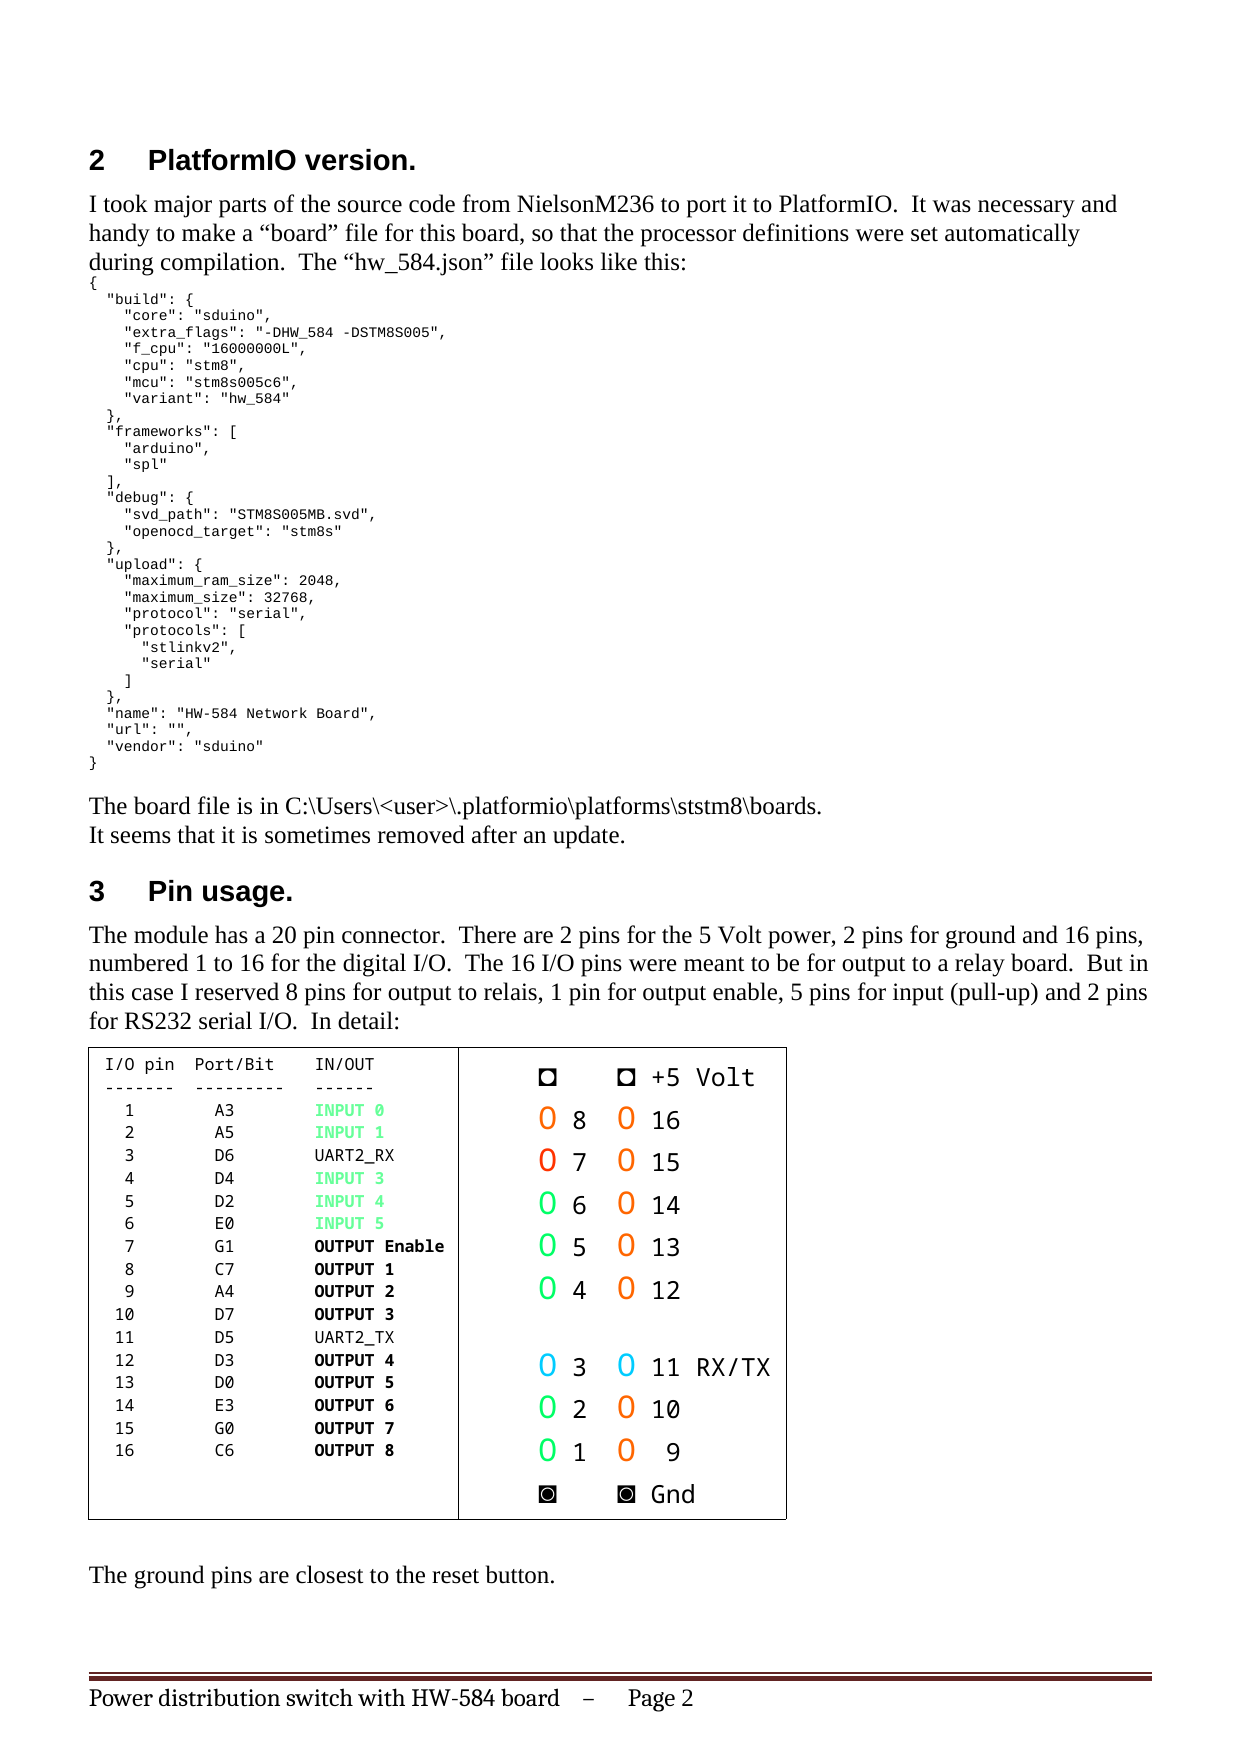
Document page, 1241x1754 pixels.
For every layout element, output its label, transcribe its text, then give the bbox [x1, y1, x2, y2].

text "f_cpu": "16000000L", [88, 342, 1152, 358]
text "build": { [88, 292, 1152, 308]
text "arduino", [88, 441, 1152, 458]
text "svd_path": "STM8S005MB.svd", [88, 507, 1152, 524]
text "cpu": "stm8", [88, 358, 1152, 375]
table_header ◘ ◘ +5 Volt O 8 O 16 O 7 O 15 O 6 O 14 O 5 O 13 O 4 O 12 O 3 O 11 RX/TX O 2 O 10 O 1 O 9 ◙ ◙ Gnd [459, 1048, 786, 1519]
text "maximum_size": 32768, [88, 590, 1152, 607]
text The ground pins are closest to the reset button. [88, 1560, 1152, 1589]
text "stlinkv2", [88, 640, 1152, 656]
text The module has a 20 pin connector. There are 2 pins for the 5 Volt power, 2 pins for ground and 16 pins, numbered 1 to 16 for the digital I/O. The 16 I/O pins were meant to be for output to a relay board. But in this case I reserved 8 pins for output to relais, 1 pin for output enable, 5 pins for input (pull-up) and 2 pins for RS232 serial I/O. In detail: [88, 920, 1152, 1035]
text { [88, 275, 1152, 292]
text "url": "", [88, 723, 1152, 739]
subtitle PlatformIO version. [88, 143, 1152, 177]
text } [88, 756, 1152, 772]
table_header I/O pin Port/Bit IN/OUT ------- --------- ------ 1 A3 INPUT 0 2 A5 INPUT 1 3 D6 UART2_RX 4 D4 INPUT 3 5 D2 INPUT 4 6 E0 INPUT 5 7 G1 OUTPUT Enable 8 C7 OUTPUT 1 9 A4 OUTPUT 2 10 D7 OUTPUT 3 11 D5 UART2_TX 12 D3 OUTPUT 4 13 D0 OUTPUT 5 14 E3 OUTPUT 6 15 G0 OUTPUT 7 16 C6 OUTPUT 8 [89, 1048, 458, 1519]
text "extra_flags": "-DHW_584 -DSTM8S005", [88, 325, 1152, 342]
text }, [88, 540, 1152, 557]
text "maximum_ram_size": 2048, [88, 573, 1152, 590]
text ] [88, 673, 1152, 689]
text "core": "sduino", [88, 308, 1152, 325]
text I took major parts of the source code from NielsonM236 to port it to PlatformIO. It was necessary and handy to make a “board” file for this board, so that the processor definitions were set automatically during compilation. The “hw_584.json” file looks like this: [88, 189, 1152, 275]
text "name": "HW-584 Network Board", [88, 706, 1152, 723]
text "protocols": [ [88, 623, 1152, 640]
text }, [88, 408, 1152, 424]
text "mcu": "stm8s005c6", [88, 375, 1152, 391]
text "serial" [88, 656, 1152, 673]
text "debug": { [88, 491, 1152, 507]
text "variant": "hw_584" [88, 391, 1152, 408]
text "openocd_target": "stm8s" [88, 524, 1152, 540]
text "spl" [88, 458, 1152, 474]
text }, [88, 689, 1152, 706]
text "vendor": "sduino" [88, 739, 1152, 756]
text "frameworks": [ [88, 424, 1152, 441]
text "protocol": "serial", [88, 607, 1152, 623]
text The board file is in C:\Users\<user>\.platformio\platforms\ststm8\boards. It seems that it is sometimes removed after an update. [88, 791, 1152, 849]
text ], [88, 474, 1152, 491]
text "upload": { [88, 557, 1152, 573]
subtitle Pin usage. [88, 874, 1152, 907]
